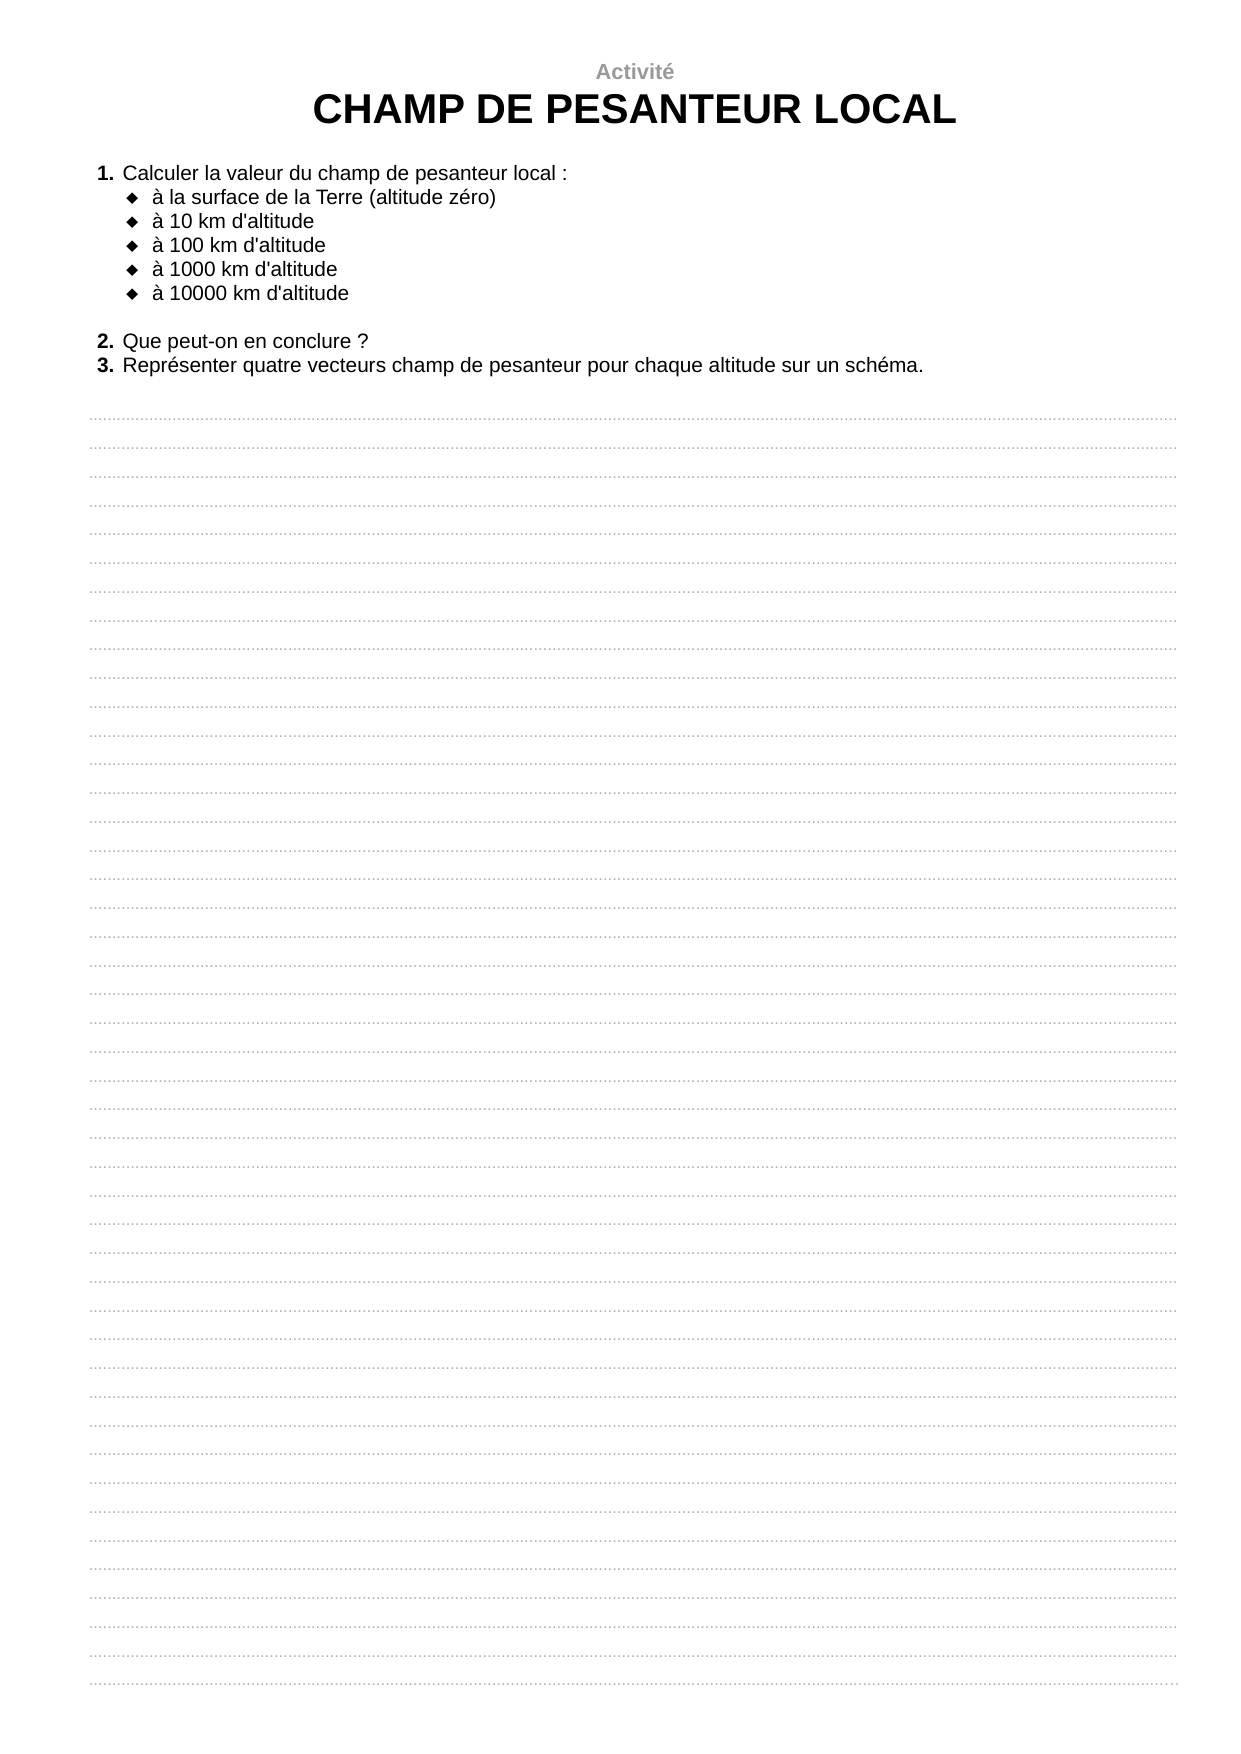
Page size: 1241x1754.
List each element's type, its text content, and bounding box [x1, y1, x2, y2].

text ........................................................................................................................................................................................................................................... [88, 865, 1181, 884]
text ........................................................................................................................................................................................................................................... [88, 1584, 1181, 1603]
text ........................................................................................................................................................................................................................................... [88, 549, 1181, 568]
text ........................................................................................................................................................................................................................................... [88, 405, 1181, 424]
text ........................................................................................................................................................................................................................................... [88, 1296, 1181, 1316]
text ........................................................................................................................................................................................................................................... [88, 434, 1181, 453]
list Représenter quatre vecteurs champ de pesanteur pour chaque altitude sur un schéma. [97, 353, 1181, 377]
text ........................................................................................................................................................................................................................................... [88, 1038, 1181, 1057]
text ........................................................................................................................................................................................................................................... [88, 894, 1181, 913]
text ........................................................................................................................................................................................................................................... [88, 578, 1181, 597]
text ........................................................................................................................................................................................................................................... [88, 1239, 1181, 1258]
text ........................................................................................................................................................................................................................................... [88, 1440, 1181, 1459]
text CHAMP DE PESANTEUR LOCAL [88, 84, 1181, 132]
list à la surface de la Terre (altitude zéro) [126, 184, 1181, 209]
list à 10 km d'altitude [126, 209, 1181, 233]
text ........................................................................................................................................................................................................................................... [88, 1613, 1181, 1632]
text ........................................................................................................................................................................................................................................... [88, 1383, 1181, 1402]
text ........................................................................................................................................................................................................................................... [88, 1526, 1181, 1546]
text ........................................................................................................................................................................................................................................... [88, 1325, 1181, 1344]
text ........................................................................................................................................................................................................................................... [88, 1181, 1181, 1201]
text ........................................................................................................................................................................................................................................... [88, 664, 1181, 683]
text ........................................................................................................................................................................................................................................... [88, 463, 1181, 482]
text ........................................................................................................................................................................................................................................... [88, 520, 1181, 539]
text ........................................................................................................................................................................................................................................... [88, 951, 1181, 971]
text ........................................................................................................................................................................................................................................... [88, 1555, 1181, 1574]
text ........................................................................................................................................................................................................................................... [88, 923, 1181, 942]
text ........................................................................................................................................................................................................................................... [88, 1066, 1181, 1086]
text ........................................................................................................................................................................................................................................... [88, 779, 1181, 798]
text ........................................................................................................................................................................................................................................... [88, 491, 1181, 511]
text ........................................................................................................................................................................................................................................... [88, 1469, 1181, 1488]
text ........................................................................................................................................................................................................................................... [88, 1153, 1181, 1172]
text ........................................................................................................................................................................................................................................... [88, 980, 1181, 999]
text ........................................................................................................................................................................................................................................... [88, 808, 1181, 827]
list à 100 km d'altitude [126, 233, 1181, 257]
list Calculer la valeur du champ de pesanteur local : [97, 161, 1181, 184]
text ........................................................................................................................................................................................................................................... [88, 693, 1181, 712]
text ........................................................................................................................................................................................................................................... [88, 635, 1181, 654]
text ........................................................................................................................................................................................................................................... [88, 1009, 1181, 1028]
list Que peut-on en conclure ? [97, 329, 1181, 353]
text Activité [88, 59, 1181, 84]
text ........................................................................................................................................................................................................................................... [88, 836, 1181, 856]
text ........................................................................................................................................................................................................................................... [88, 750, 1181, 769]
text ........................................................................................................................................................................................................................................... [88, 1268, 1181, 1287]
text ........................................................................................................................................................................................................................................... [88, 1498, 1181, 1517]
text ........................................................................................................................................................................................................................................... [88, 1354, 1181, 1373]
text ........................................................................................................................................................................................................................................... [88, 1124, 1181, 1143]
list à 10000 km d'altitude [126, 281, 1181, 305]
text ........................................................................................................................................................................................................................................... [88, 1641, 1181, 1661]
text ........................................................................................................................................................................................................................................... [88, 1411, 1181, 1431]
text ........................................................................................................................................................................................................................................… [88, 1670, 1181, 1689]
text ........................................................................................................................................................................................................................................... [88, 1210, 1181, 1229]
list à 1000 km d'altitude [126, 257, 1181, 281]
text ........................................................................................................................................................................................................................................... [88, 721, 1181, 741]
text ........................................................................................................................................................................................................................................... [88, 606, 1181, 626]
text ........................................................................................................................................................................................................................................... [88, 1095, 1181, 1114]
